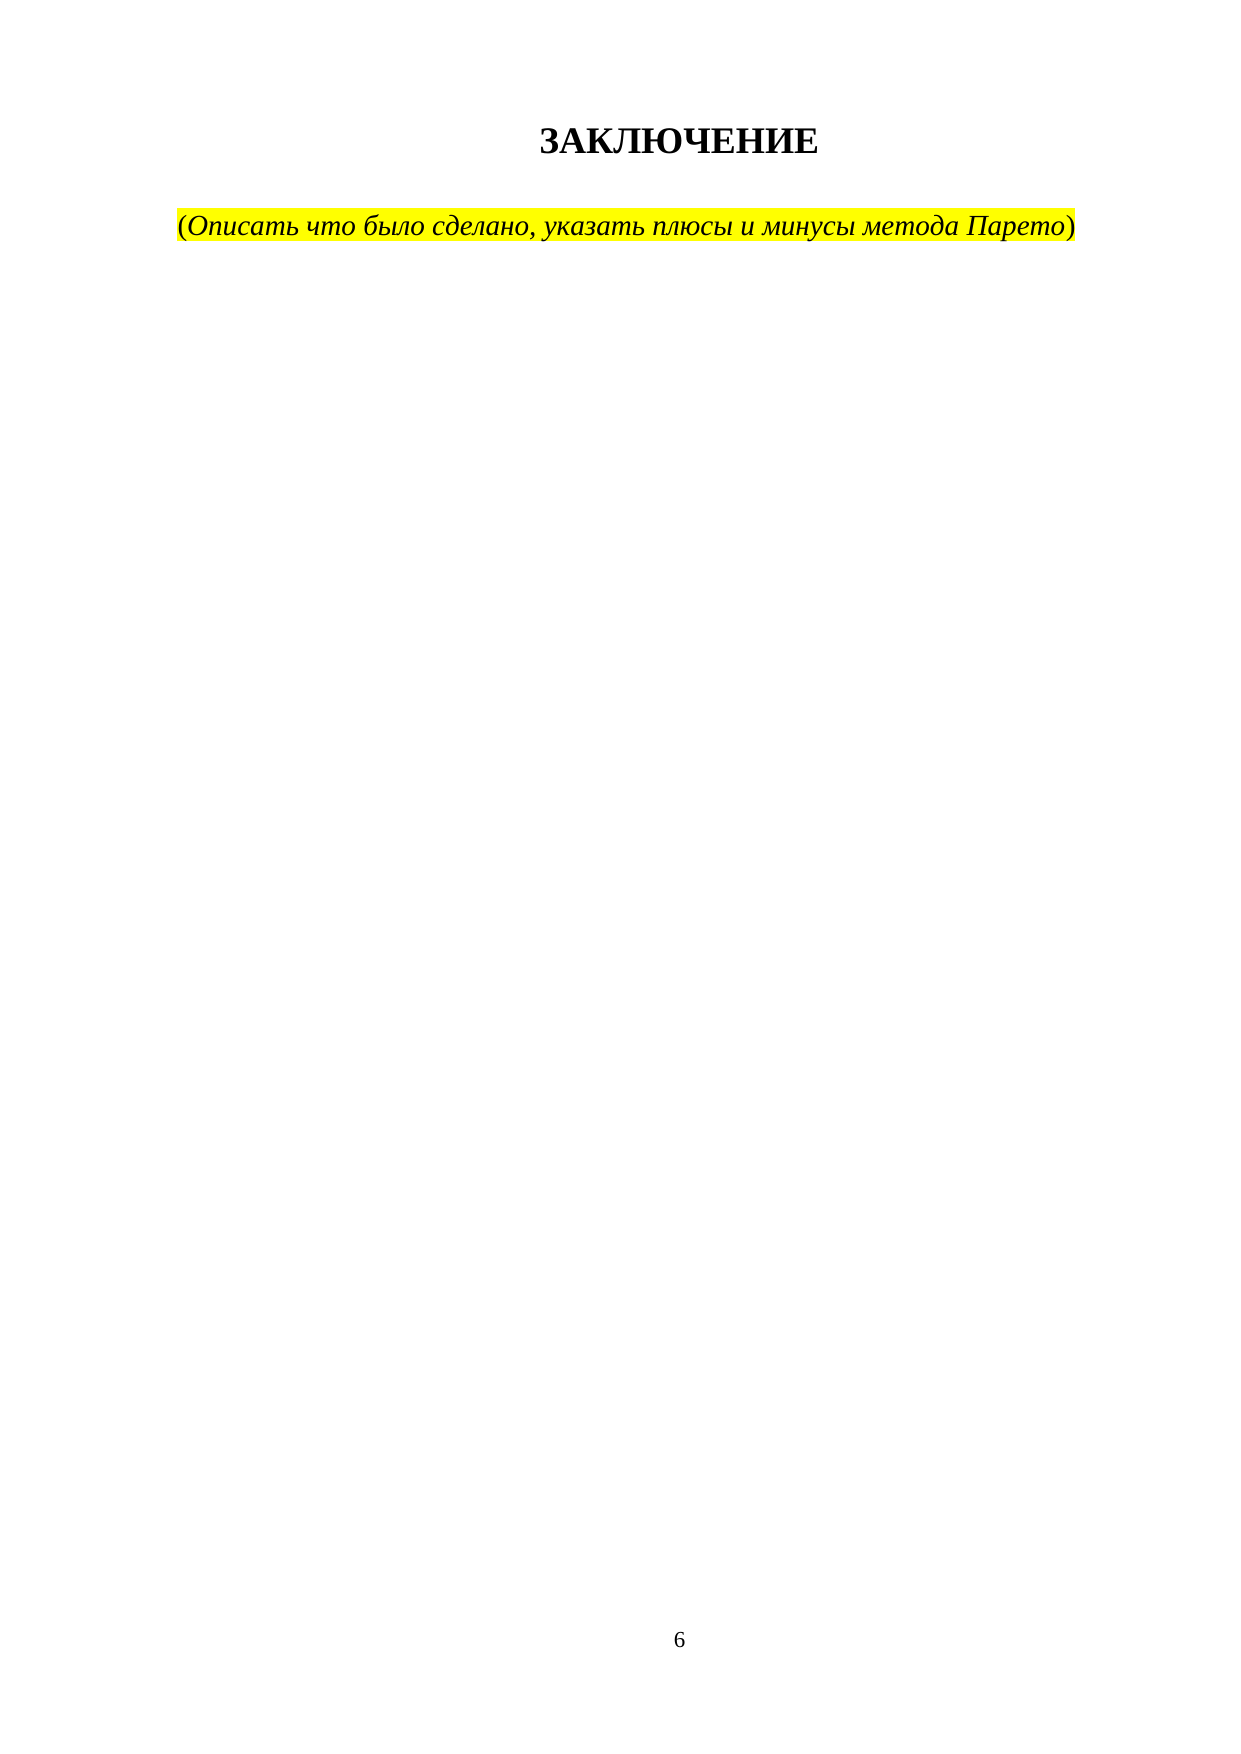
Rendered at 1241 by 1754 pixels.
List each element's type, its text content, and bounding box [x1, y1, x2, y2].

subtitle ЗАКЛЮЧЕНИЕ [177, 118, 1181, 161]
text (Описать что было сделано, указать плюсы и минусы метода Парето) [177, 208, 1181, 241]
